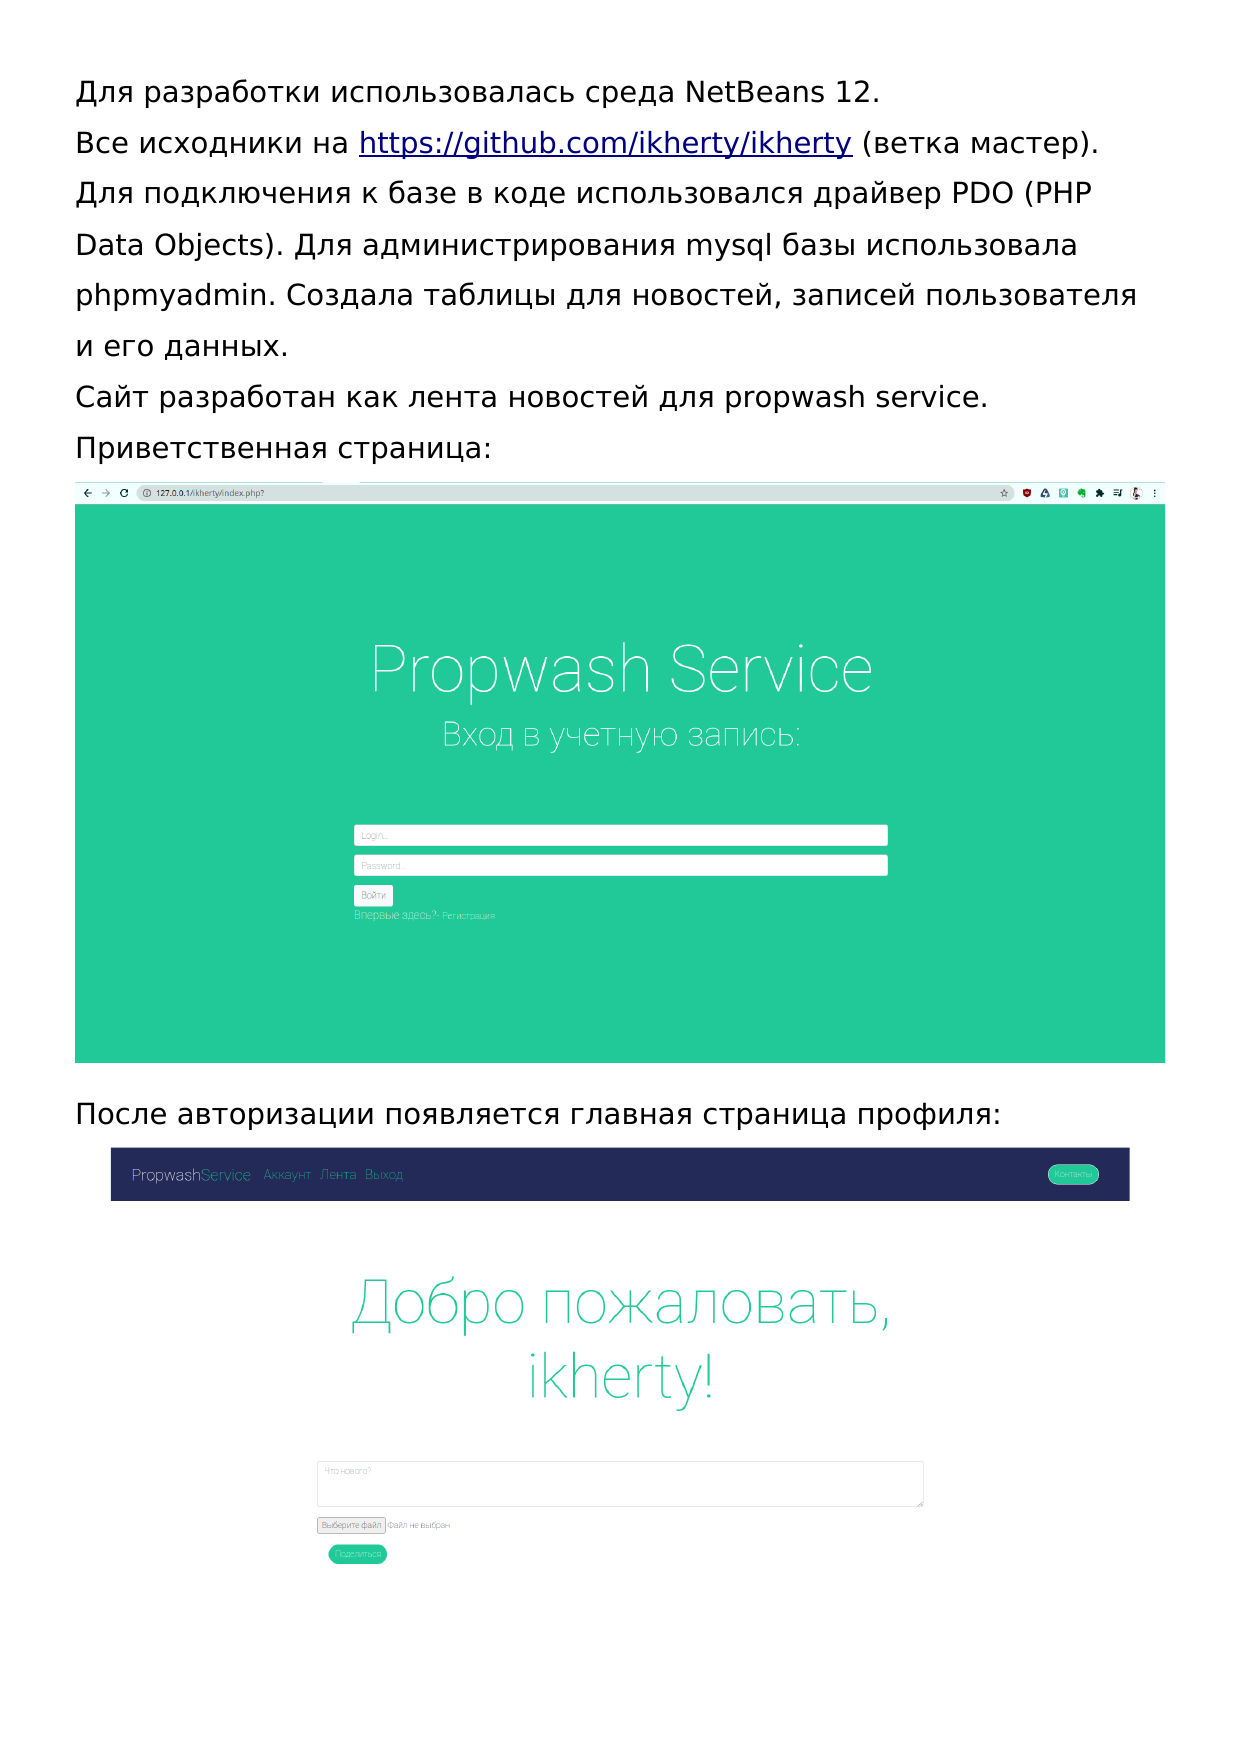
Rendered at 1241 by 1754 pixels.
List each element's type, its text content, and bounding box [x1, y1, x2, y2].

picture [75, 482, 1166, 1063]
text Приветственная страница: [75, 432, 1165, 466]
text После авторизации появляется главная страница профиля: [75, 1063, 1165, 1131]
text Сайт разработан как лента новостей для propwash service. [75, 381, 1165, 414]
text Для разработки использовалась среда NetBeans 12. [75, 75, 1165, 109]
picture [110, 1147, 1130, 1587]
text Все исходники на https://github.com/ikherty/ikherty (ветка мастер). [75, 126, 1165, 160]
text Для подключения к базе в коде использовался драйвер PDO (PHP Data Objects). Для администрирования mysql базы использовала phpmyadmin. Создала таблицы для новостей, записей пользователя и его данных. [75, 177, 1165, 364]
